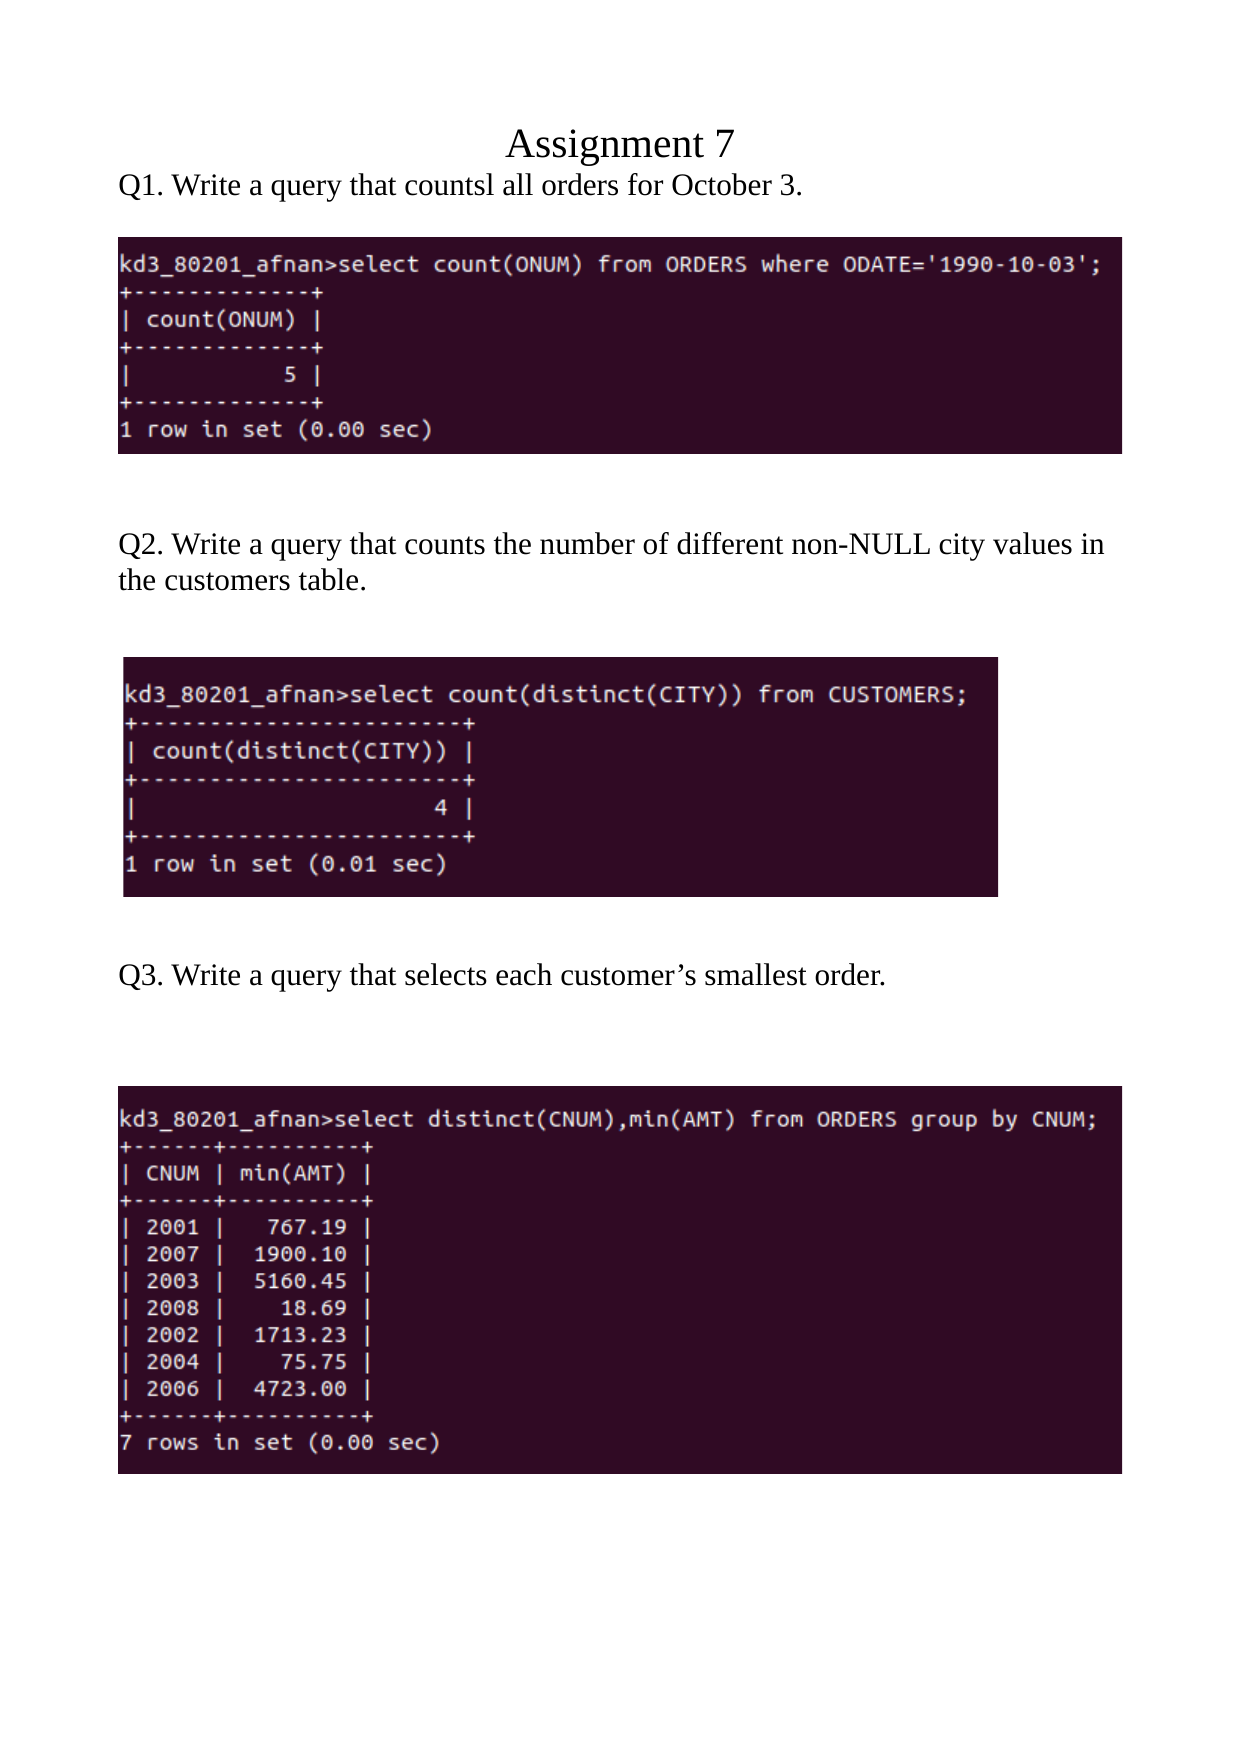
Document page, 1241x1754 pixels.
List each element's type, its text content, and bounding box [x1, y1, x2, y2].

text Q2. Write a query that counts the number of different non-NULL city values in the customers table. [118, 525, 1122, 597]
picture [118, 237, 1123, 454]
text Q3. Write a query that selects each customer’s smallest order. [118, 956, 1122, 992]
text Assignment 7 [118, 118, 1122, 166]
picture [118, 1086, 1123, 1474]
picture [123, 657, 999, 897]
text Q1. Write a query that countsl all orders for October 3. [118, 166, 1122, 202]
